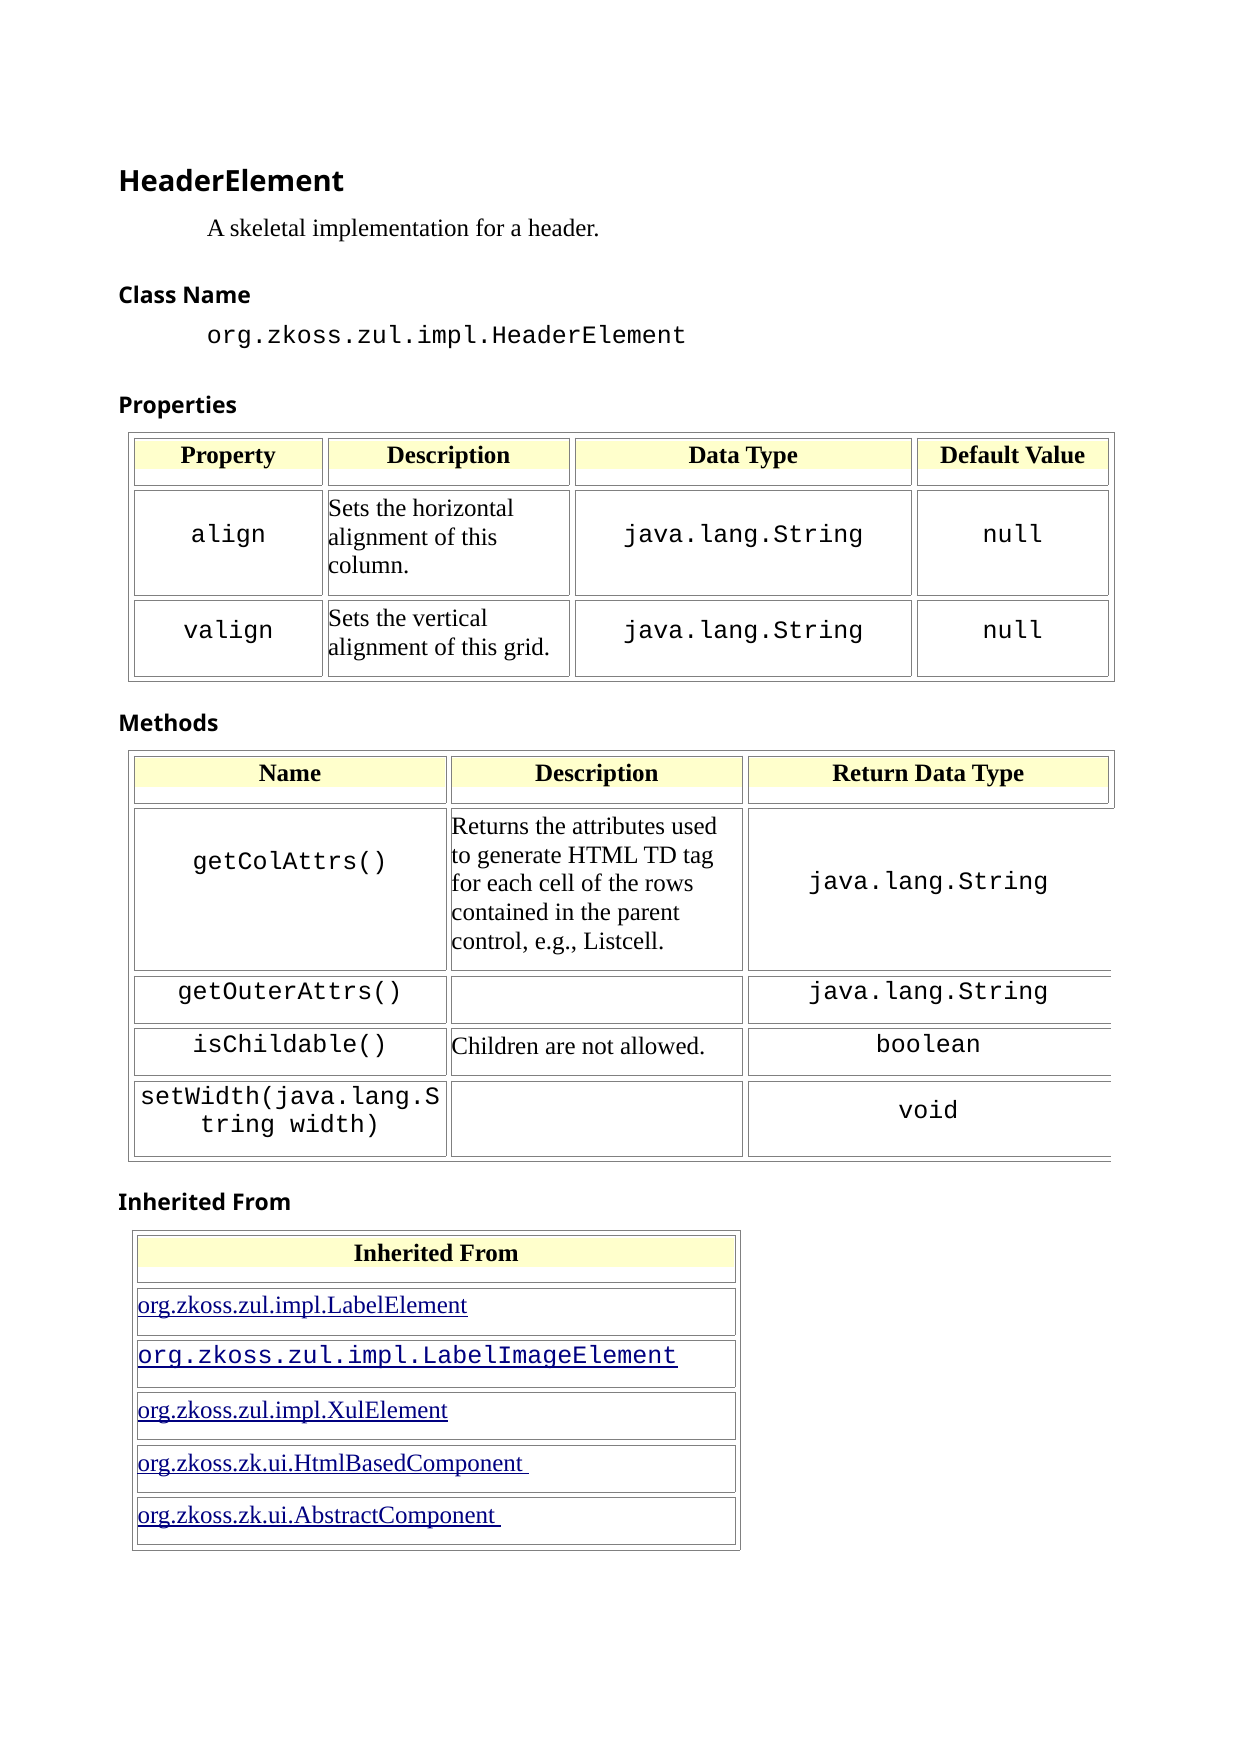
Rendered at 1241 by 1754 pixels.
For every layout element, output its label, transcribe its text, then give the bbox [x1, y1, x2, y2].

table_header Data Type [572, 433, 914, 485]
table_cell void [745, 1075, 1111, 1156]
table_cell [452, 1082, 742, 1156]
table_cell org.zkoss.zul.impl.LabelImageElement [134, 1335, 737, 1387]
table_cell isChildable() [131, 1023, 448, 1075]
table_cell java.lang.String [572, 595, 914, 676]
table_cell Sets the horizontal alignment of this column. [325, 485, 572, 595]
text A skeletal implementation for a header. [207, 213, 1122, 241]
subtitle Properties [118, 388, 1122, 420]
table_cell boolean [745, 1023, 1111, 1075]
table_cell org.zkoss.zk.ui.AbstractComponent [134, 1492, 737, 1544]
text org.zkoss.zul.impl.HeaderElement [207, 323, 1122, 351]
table_cell getOuterAttrs() [131, 970, 448, 1023]
table_header Description [448, 751, 745, 803]
table_header Description [325, 433, 572, 485]
table_cell null [914, 595, 1111, 676]
table_cell [448, 970, 745, 1023]
table_cell org.zkoss.zk.ui.HtmlBasedComponent [134, 1439, 737, 1492]
table_header Property [131, 433, 325, 485]
table_header Return Data Type [745, 751, 1111, 803]
table_cell align [131, 485, 325, 595]
table_cell [448, 1075, 745, 1156]
table_cell java.lang.String [572, 485, 914, 595]
table_cell java.lang.String [745, 970, 1111, 1023]
subtitle Class Name [118, 279, 1122, 310]
table_cell setWidth(java.lang.String width) [131, 1075, 448, 1156]
subtitle HeaderElement [118, 161, 1122, 200]
table_cell valign [131, 595, 325, 676]
table_cell org.zkoss.zul.impl.XulElement [134, 1387, 737, 1439]
subtitle Inherited From [118, 1186, 1122, 1217]
table_cell org.zkoss.zul.impl.LabelElement [134, 1282, 737, 1335]
table_cell Sets the vertical alignment of this grid. [325, 595, 572, 676]
table_cell java.lang.String [745, 803, 1111, 970]
table_header Name [131, 751, 448, 803]
subtitle Methods [118, 706, 1122, 738]
table_cell getColAttrs() [131, 803, 448, 970]
table_header Inherited From [134, 1231, 737, 1282]
table_cell [452, 977, 742, 1023]
table_cell null [914, 485, 1111, 595]
table_cell Returns the attributes used to generate HTML TD tag for each cell of the rows contained in the parent control, e.g., Listcell. [448, 803, 745, 970]
table_cell Children are not allowed. [448, 1023, 745, 1075]
table_header Default Value [914, 433, 1111, 485]
